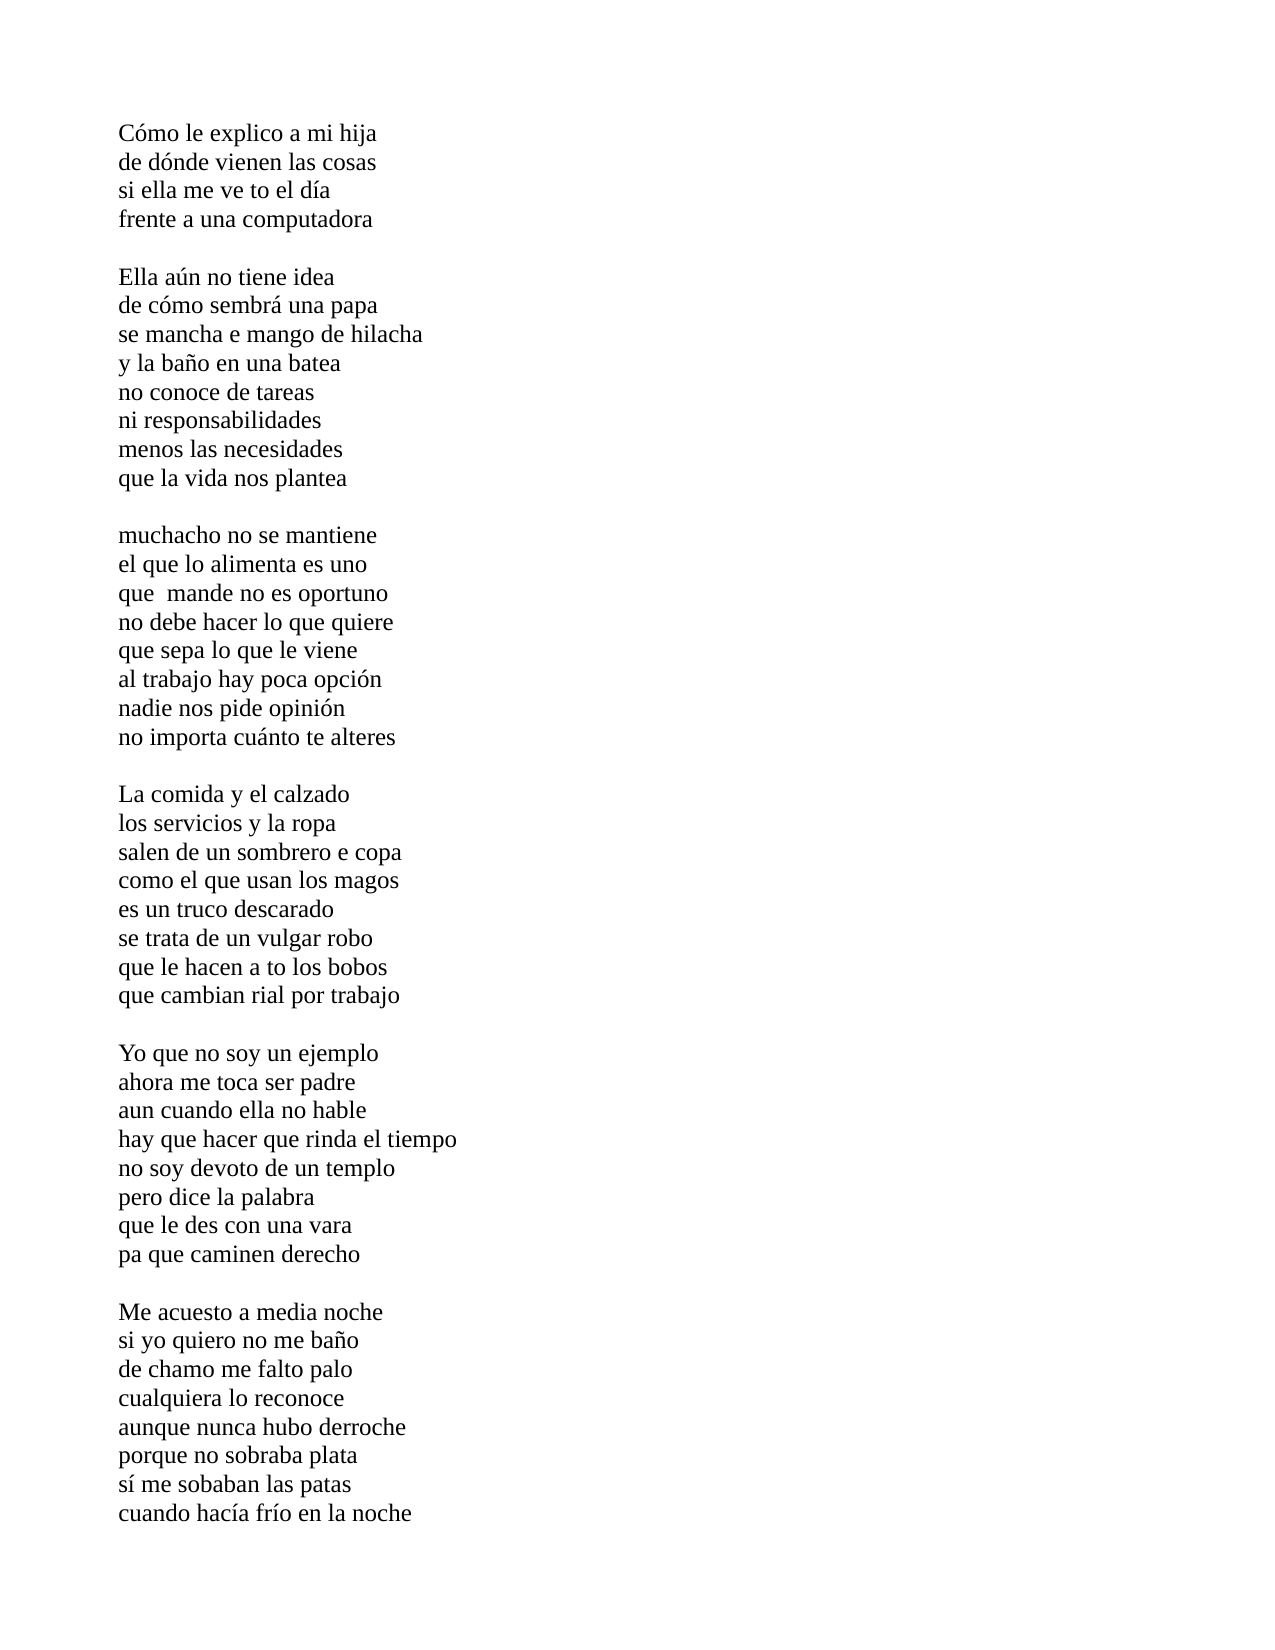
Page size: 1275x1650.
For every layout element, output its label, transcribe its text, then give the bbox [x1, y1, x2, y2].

text porque no sobraba plata [118, 1441, 1157, 1469]
text que cambian rial por trabajo [118, 981, 1157, 1009]
text aun cuando ella no hable [118, 1096, 1157, 1124]
text Yo que no soy un ejemplo [118, 1038, 1157, 1067]
text nadie nos pide opinión [118, 693, 1157, 722]
text Me acuesto a media noche [118, 1297, 1157, 1326]
text los servicios y la ropa [118, 808, 1157, 837]
text que sepa lo que le viene [118, 636, 1157, 664]
text muchacho no se mantiene [118, 521, 1157, 549]
text si yo quiero no me baño [118, 1326, 1157, 1354]
text pa que caminen derecho [118, 1239, 1157, 1268]
text es un truco descarado [118, 894, 1157, 923]
text que la vida nos plantea [118, 463, 1157, 492]
text frente a una computadora [118, 204, 1157, 233]
text aunque nunca hubo derroche [118, 1412, 1157, 1441]
text cualquiera lo reconoce [118, 1383, 1157, 1412]
text La comida y el calzado [118, 779, 1157, 808]
text ahora me toca ser padre [118, 1067, 1157, 1096]
text se trata de un vulgar robo [118, 923, 1157, 952]
text no conoce de tareas [118, 377, 1157, 406]
text que mande no es oportuno [118, 578, 1157, 607]
text y la baño en una batea [118, 348, 1157, 377]
text sí me sobaban las patas [118, 1469, 1157, 1498]
text si ella me ve to el día [118, 176, 1157, 204]
text como el que usan los magos [118, 866, 1157, 894]
text no debe hacer lo que quiere [118, 607, 1157, 636]
text que le hacen a to los bobos [118, 952, 1157, 981]
text se mancha e mango de hilacha [118, 319, 1157, 348]
text salen de un sombrero e copa [118, 837, 1157, 866]
text ni responsabilidades [118, 406, 1157, 434]
text pero dice la palabra [118, 1182, 1157, 1211]
text de dónde vienen las cosas [118, 147, 1157, 176]
text el que lo alimenta es uno [118, 549, 1157, 578]
text que le des con una vara [118, 1211, 1157, 1239]
text de chamo me falto palo [118, 1354, 1157, 1383]
text hay que hacer que rinda el tiempo [118, 1124, 1157, 1153]
text Cómo le explico a mi hija [118, 118, 1157, 147]
text menos las necesidades [118, 434, 1157, 463]
text no importa cuánto te alteres [118, 722, 1157, 751]
text cuando hacía frío en la noche [118, 1498, 1157, 1527]
text al trabajo hay poca opción [118, 664, 1157, 693]
text Ella aún no tiene idea [118, 262, 1157, 291]
text no soy devoto de un templo [118, 1153, 1157, 1182]
text de cómo sembrá una papa [118, 291, 1157, 319]
